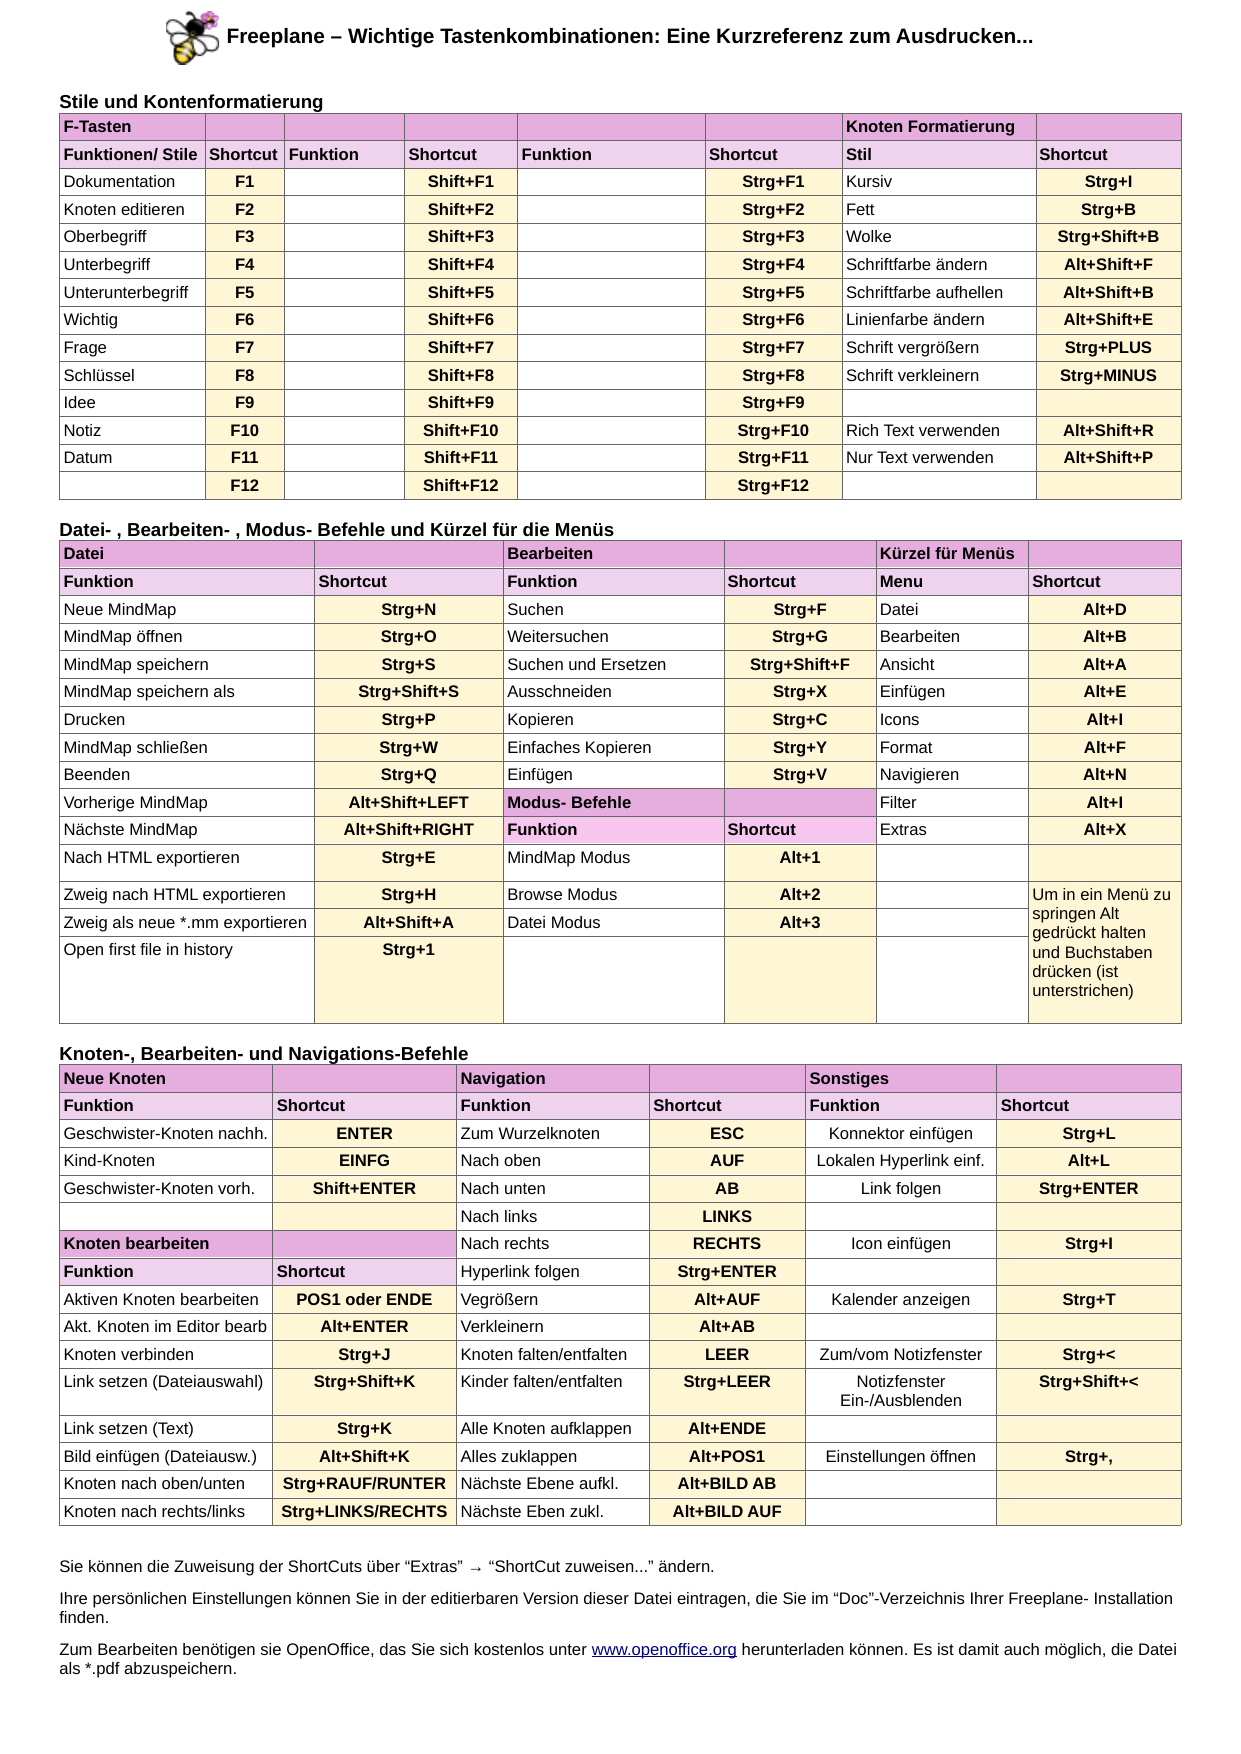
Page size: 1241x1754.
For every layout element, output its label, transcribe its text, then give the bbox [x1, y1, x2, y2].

table_cell [285, 335, 404, 361]
table_cell Schlüssel [60, 362, 205, 389]
table_cell Schriftfarbe ändern [843, 252, 1036, 278]
table_cell Einfaches Kopieren [504, 734, 724, 761]
text Sie können die Zuweisung der ShortCuts über “Extras” → “ShortCut zuweisen...” ändern. [59, 1557, 1181, 1576]
table_cell Alt+L [997, 1148, 1181, 1174]
table_cell [60, 472, 205, 499]
table_cell LEER [650, 1341, 805, 1368]
table_cell Funktion [806, 1093, 996, 1119]
table_cell [877, 845, 1028, 881]
table_cell Einfügen [504, 762, 724, 788]
table_cell F7 [206, 335, 284, 361]
table_cell Strg+I [997, 1231, 1181, 1257]
table_cell [806, 1471, 996, 1497]
table_cell Strg+F9 [706, 390, 842, 416]
table_cell Shift+F3 [405, 224, 517, 251]
table_cell Strg+Shift+K [273, 1369, 456, 1414]
table_cell [285, 390, 404, 416]
table_cell Link setzen (Text) [60, 1416, 272, 1442]
table_cell Rich Text verwenden [843, 417, 1036, 444]
table_cell Wichtig [60, 307, 205, 333]
table_cell Alt+X [1029, 817, 1181, 843]
table_header Neue Knoten [60, 1065, 272, 1092]
table_cell Strg+, [997, 1443, 1181, 1470]
table_cell Notiz [60, 417, 205, 444]
table_cell Strg+X [725, 679, 876, 706]
table_cell Funktion [457, 1093, 649, 1119]
table_cell Strg+K [273, 1416, 456, 1442]
table_header [273, 1065, 456, 1092]
table_cell Knoten falten/entfalten [457, 1341, 649, 1368]
table_cell Einfügen [877, 679, 1028, 706]
table_cell Strg+F12 [706, 472, 842, 499]
table_cell Lokalen Hyperlink einf. [806, 1148, 996, 1174]
table_cell Strg+PLUS [1037, 335, 1181, 361]
table_cell Strg+V [725, 762, 876, 788]
table_cell F1 [206, 169, 284, 195]
table_cell Strg+F3 [706, 224, 842, 251]
table_cell AB [650, 1176, 805, 1202]
text Freeplane – Wichtige Tastenkombinationen: Eine Kurzreferenz zum Ausdrucken... [220, 24, 1181, 48]
picture [166, 11, 220, 65]
table_cell Zum/vom Notizfenster [806, 1341, 996, 1368]
table_cell Knoten nach oben/unten [60, 1471, 272, 1497]
table_cell Strg+O [315, 624, 503, 650]
table_cell [843, 390, 1036, 416]
table_cell [997, 1499, 1181, 1525]
table_cell Alt+B [1029, 624, 1181, 650]
table_header Bearbeiten [504, 541, 724, 567]
table_cell Shortcut [725, 817, 876, 843]
table_cell [1037, 472, 1181, 499]
table_cell Einstellungen öffnen [806, 1443, 996, 1470]
table_cell Strg+T [997, 1286, 1181, 1313]
table_cell Weitersuchen [504, 624, 724, 650]
table_cell [285, 472, 404, 499]
table_cell [877, 882, 1028, 908]
table_cell Strg+F6 [706, 307, 842, 333]
table_cell Format [877, 734, 1028, 761]
table_cell Shortcut [1029, 569, 1181, 595]
table_cell [504, 937, 724, 1023]
table_cell F5 [206, 279, 284, 306]
table_cell Strg+F10 [706, 417, 842, 444]
table_cell Alt+AUF [650, 1286, 805, 1313]
table_header Sonstiges [806, 1065, 996, 1092]
table_cell Oberbegriff [60, 224, 205, 251]
table_cell Shortcut [315, 569, 503, 595]
table_cell Knoten nach rechts/links [60, 1499, 272, 1525]
table_cell Suchen [504, 596, 724, 623]
table_cell MindMap speichern [60, 651, 314, 678]
table_cell Navigieren [877, 762, 1028, 788]
table_cell Stil [843, 141, 1036, 168]
table_cell Strg+E [315, 845, 503, 881]
table_cell Shortcut [725, 569, 876, 595]
table_cell [806, 1416, 996, 1442]
table_cell Alt+Shift+B [1037, 279, 1181, 306]
table_cell Zum Wurzelknoten [457, 1120, 649, 1147]
table_cell Strg+MINUS [1037, 362, 1181, 389]
text Stile und Kontenformatierung [59, 91, 1181, 113]
text Datei- , Bearbeiten- , Modus- Befehle und Kürzel für die Menüs [59, 518, 1181, 540]
table_cell Strg+F [725, 596, 876, 623]
table_header Knoten Formatierung [843, 114, 1036, 140]
table_cell Vegrößern [457, 1286, 649, 1313]
table_cell Zweig als neue *.mm exportieren [60, 909, 314, 936]
text [59, 24, 166, 48]
table_cell Shortcut [650, 1093, 805, 1119]
table_cell [518, 307, 705, 333]
table_cell Datei Modus [504, 909, 724, 936]
table_cell Shortcut [997, 1093, 1181, 1119]
table_cell Shift+F10 [405, 417, 517, 444]
table_cell Shift+F9 [405, 390, 517, 416]
table_header [405, 114, 517, 140]
table_cell Strg+Y [725, 734, 876, 761]
table_cell ENTER [273, 1120, 456, 1147]
table_cell Filter [877, 789, 1028, 816]
table_cell Vorherige MindMap [60, 789, 314, 816]
table_cell Kopieren [504, 707, 724, 733]
table_cell Suchen und Ersetzen [504, 651, 724, 678]
table_cell Funktion [518, 141, 705, 168]
table_cell Modus- Befehle [504, 789, 724, 816]
table_cell Beenden [60, 762, 314, 788]
table_cell Shortcut [273, 1259, 456, 1285]
table_cell F2 [206, 196, 284, 223]
table_cell Idee [60, 390, 205, 416]
table_cell Wolke [843, 224, 1036, 251]
table_cell LINKS [650, 1203, 805, 1230]
table_cell Shift+F8 [405, 362, 517, 389]
table_cell Alt+A [1029, 651, 1181, 678]
table_cell Alt+Shift+K [273, 1443, 456, 1470]
table_cell Drucken [60, 707, 314, 733]
table_cell [518, 252, 705, 278]
table_cell Hyperlink folgen [457, 1259, 649, 1285]
table_cell Kalender anzeigen [806, 1286, 996, 1313]
table_cell [518, 472, 705, 499]
table_cell Alt+D [1029, 596, 1181, 623]
table_cell Alt+I [1029, 789, 1181, 816]
table_cell [285, 362, 404, 389]
table_cell Strg+N [315, 596, 503, 623]
table_cell Strg+F2 [706, 196, 842, 223]
table_cell Strg+1 [315, 937, 503, 1023]
table_cell Alt+Shift+P [1037, 445, 1181, 471]
table_cell [997, 1203, 1181, 1230]
table_header Navigation [457, 1065, 649, 1092]
table_cell Bearbeiten [877, 624, 1028, 650]
table_cell Browse Modus [504, 882, 724, 908]
table_cell Unterbegriff [60, 252, 205, 278]
table_cell RECHTS [650, 1231, 805, 1257]
table_cell [806, 1259, 996, 1285]
table_cell Schrift vergrößern [843, 335, 1036, 361]
table_cell Strg+F4 [706, 252, 842, 278]
table_cell Alt+Shift+A [315, 909, 503, 936]
table_cell Icon einfügen [806, 1231, 996, 1257]
table_cell Ansicht [877, 651, 1028, 678]
table_cell [518, 390, 705, 416]
table_cell Shift+F1 [405, 169, 517, 195]
table_cell Strg+G [725, 624, 876, 650]
table_cell Strg+F7 [706, 335, 842, 361]
table_cell [843, 472, 1036, 499]
table_cell Shift+F6 [405, 307, 517, 333]
table_cell [518, 362, 705, 389]
table_header Datei [60, 541, 314, 567]
table_cell Nächste Ebene aufkl. [457, 1471, 649, 1497]
text Zum Bearbeiten benötigen sie OpenOffice, das Sie sich kostenlos unter www.openoffice.org herunterladen können. Es ist damit auch möglich, die Datei als *.pdf abzuspeichern. [59, 1639, 1181, 1678]
table_cell Aktiven Knoten bearbeiten [60, 1286, 272, 1313]
table_cell Strg+P [315, 707, 503, 733]
table_cell [285, 307, 404, 333]
table_cell Strg+J [273, 1341, 456, 1368]
table_cell Knoten verbinden [60, 1341, 272, 1368]
table_cell F12 [206, 472, 284, 499]
table_cell F9 [206, 390, 284, 416]
table_cell [285, 417, 404, 444]
table_cell Datei [877, 596, 1028, 623]
table_cell [725, 937, 876, 1023]
table_cell Strg+Shift+F [725, 651, 876, 678]
table_cell Shortcut [1037, 141, 1181, 168]
table_cell Geschwister-Knoten vorh. [60, 1176, 272, 1202]
table_cell Icons [877, 707, 1028, 733]
table_header [725, 541, 876, 567]
table_cell F3 [206, 224, 284, 251]
table_cell Strg+F8 [706, 362, 842, 389]
table_cell [806, 1314, 996, 1340]
table_cell Alt+3 [725, 909, 876, 936]
table_cell [285, 445, 404, 471]
table_cell Notizfenster Ein-/Ausblenden [806, 1369, 996, 1414]
table_cell [997, 1259, 1181, 1285]
table_cell Linienfarbe ändern [843, 307, 1036, 333]
table_cell Alt+BILD AB [650, 1471, 805, 1497]
table_cell Shift+F4 [405, 252, 517, 278]
table_cell Strg+F1 [706, 169, 842, 195]
table_cell Akt. Knoten im Editor bearb [60, 1314, 272, 1340]
table_cell Ausschneiden [504, 679, 724, 706]
table_cell F4 [206, 252, 284, 278]
table_cell Unterunterbegriff [60, 279, 205, 306]
table_cell Alt+2 [725, 882, 876, 908]
table_cell Funktion [60, 1093, 272, 1119]
table_cell Fett [843, 196, 1036, 223]
table_cell Funktionen/ Stile [60, 141, 205, 168]
table_header [315, 541, 503, 567]
table_cell [997, 1471, 1181, 1497]
table_cell Alles zuklappen [457, 1443, 649, 1470]
table_cell Nächste MindMap [60, 817, 314, 843]
table_cell Strg+B [1037, 196, 1181, 223]
table_cell Zweig nach HTML exportieren [60, 882, 314, 908]
table_cell [1029, 845, 1181, 881]
table_cell Link folgen [806, 1176, 996, 1202]
table_cell [273, 1203, 456, 1230]
table_cell Strg+L [997, 1120, 1181, 1147]
table_cell [518, 196, 705, 223]
table_cell Strg+RAUF/RUNTER [273, 1471, 456, 1497]
table_cell Alt+F [1029, 734, 1181, 761]
table_cell Shift+F11 [405, 445, 517, 471]
table_cell Schriftfarbe aufhellen [843, 279, 1036, 306]
table_cell Strg+F11 [706, 445, 842, 471]
table_cell Knoten editieren [60, 196, 205, 223]
table_cell Strg+Q [315, 762, 503, 788]
table_cell Bild einfügen (Dateiausw.) [60, 1443, 272, 1470]
table_cell [518, 169, 705, 195]
table_cell Alt+N [1029, 762, 1181, 788]
table_cell MindMap speichern als [60, 679, 314, 706]
table_cell [806, 1203, 996, 1230]
table_cell Nächste Eben zukl. [457, 1499, 649, 1525]
table_cell Funktion [60, 1259, 272, 1285]
table_cell Shift+F2 [405, 196, 517, 223]
table_cell [285, 279, 404, 306]
text Ihre persönlichen Einstellungen können Sie in der editierbaren Version dieser Datei eintragen, die Sie im “Doc”-Verzeichnis Ihrer Freeplane- Installation finden. [59, 1588, 1181, 1627]
table_cell Alt+Shift+R [1037, 417, 1181, 444]
table_cell Frage [60, 335, 205, 361]
table_cell [285, 169, 404, 195]
table_cell Alt+ENTER [273, 1314, 456, 1340]
table_cell [60, 1203, 272, 1230]
table_cell Shortcut [405, 141, 517, 168]
table_cell Nach oben [457, 1148, 649, 1174]
table_cell F11 [206, 445, 284, 471]
table_cell Kinder falten/entfalten [457, 1369, 649, 1414]
table_cell Nur Text verwenden [843, 445, 1036, 471]
table_cell Strg+Shift+S [315, 679, 503, 706]
table_header [997, 1065, 1181, 1092]
table_cell Nach HTML exportieren [60, 845, 314, 881]
table_cell Strg+< [997, 1341, 1181, 1368]
table_cell Alle Knoten aufklappen [457, 1416, 649, 1442]
table_cell [285, 224, 404, 251]
table_cell [877, 909, 1028, 936]
table_cell Funktion [504, 817, 724, 843]
table_cell MindMap öffnen [60, 624, 314, 650]
table_cell [285, 252, 404, 278]
table_cell Open first file in history [60, 937, 314, 1023]
table_cell [806, 1499, 996, 1525]
table_cell Shift+F5 [405, 279, 517, 306]
table_cell Alt+AB [650, 1314, 805, 1340]
table_cell Nach links [457, 1203, 649, 1230]
table_cell ESC [650, 1120, 805, 1147]
table_cell Strg+S [315, 651, 503, 678]
table_cell [518, 445, 705, 471]
text Knoten-, Bearbeiten- und Navigations-Befehle [59, 1043, 1181, 1064]
table_cell AUF [650, 1148, 805, 1174]
table_cell Strg+C [725, 707, 876, 733]
table_cell Neue MindMap [60, 596, 314, 623]
table_cell Alt+BILD AUF [650, 1499, 805, 1525]
table_header [1029, 541, 1181, 567]
table_header F-Tasten [60, 114, 205, 140]
table_cell [997, 1314, 1181, 1340]
table_cell [518, 417, 705, 444]
table_cell Strg+Shift+< [997, 1369, 1181, 1414]
table_cell Shift+F7 [405, 335, 517, 361]
table_cell Strg+Shift+B [1037, 224, 1181, 251]
table_cell Shortcut [706, 141, 842, 168]
table_cell Strg+W [315, 734, 503, 761]
table_cell [285, 196, 404, 223]
table_cell Strg+LINKS/RECHTS [273, 1499, 456, 1525]
table_cell [518, 335, 705, 361]
table_header [518, 114, 705, 140]
table_cell [1037, 390, 1181, 416]
table_cell Funktion [504, 569, 724, 595]
table_cell Geschwister-Knoten nachh. [60, 1120, 272, 1147]
table_cell Dokumentation [60, 169, 205, 195]
table_cell [877, 937, 1028, 1023]
table_cell [518, 279, 705, 306]
table_cell Alt+Shift+LEFT [315, 789, 503, 816]
table_cell Alt+E [1029, 679, 1181, 706]
table_cell EINFG [273, 1148, 456, 1174]
table_header [1037, 114, 1181, 140]
table_cell Knoten bearbeiten [60, 1231, 272, 1257]
table_cell F10 [206, 417, 284, 444]
table_cell Kursiv [843, 169, 1036, 195]
table_cell Extras [877, 817, 1028, 843]
table_cell Strg+ENTER [997, 1176, 1181, 1202]
table_cell F6 [206, 307, 284, 333]
table_cell POS1 oder ENDE [273, 1286, 456, 1313]
table_cell Strg+ENTER [650, 1259, 805, 1285]
table_cell Nach unten [457, 1176, 649, 1202]
table_header [285, 114, 404, 140]
table_cell Nach rechts [457, 1231, 649, 1257]
table_cell Alt+POS1 [650, 1443, 805, 1470]
table_cell Alt+1 [725, 845, 876, 881]
table_cell Alt+Shift+F [1037, 252, 1181, 278]
table_cell Alt+Shift+RIGHT [315, 817, 503, 843]
table_cell Shortcut [273, 1093, 456, 1119]
table_cell Strg+F5 [706, 279, 842, 306]
table_cell Verkleinern [457, 1314, 649, 1340]
table_cell MindMap schließen [60, 734, 314, 761]
table_cell [725, 789, 876, 816]
table_cell Alt+I [1029, 707, 1181, 733]
table_header Kürzel für Menüs [877, 541, 1028, 567]
table_header [706, 114, 842, 140]
table_header [206, 114, 284, 140]
table_cell Shortcut [206, 141, 284, 168]
table_cell Link setzen (Dateiauswahl) [60, 1369, 272, 1414]
table_cell Um in ein Menü zu springen Alt gedrückt halten und Buchstaben drücken (ist unterstrichen) [1029, 882, 1181, 1023]
table_cell Menu [877, 569, 1028, 595]
table_cell Strg+LEER [650, 1369, 805, 1414]
table_cell Funktion [285, 141, 404, 168]
table_cell [273, 1231, 456, 1257]
table_header [650, 1065, 805, 1092]
table_cell Strg+H [315, 882, 503, 908]
table_cell F8 [206, 362, 284, 389]
table_cell Funktion [60, 569, 314, 595]
table_cell Alt+Shift+E [1037, 307, 1181, 333]
table_cell Schrift verkleinern [843, 362, 1036, 389]
table_cell Konnektor einfügen [806, 1120, 996, 1147]
table_cell MindMap Modus [504, 845, 724, 881]
table_cell [997, 1416, 1181, 1442]
table_cell [518, 224, 705, 251]
table_cell Shift+F12 [405, 472, 517, 499]
table_cell Strg+I [1037, 169, 1181, 195]
table_cell Shift+ENTER [273, 1176, 456, 1202]
table_cell Datum [60, 445, 205, 471]
table_cell Alt+ENDE [650, 1416, 805, 1442]
table_cell Kind-Knoten [60, 1148, 272, 1174]
